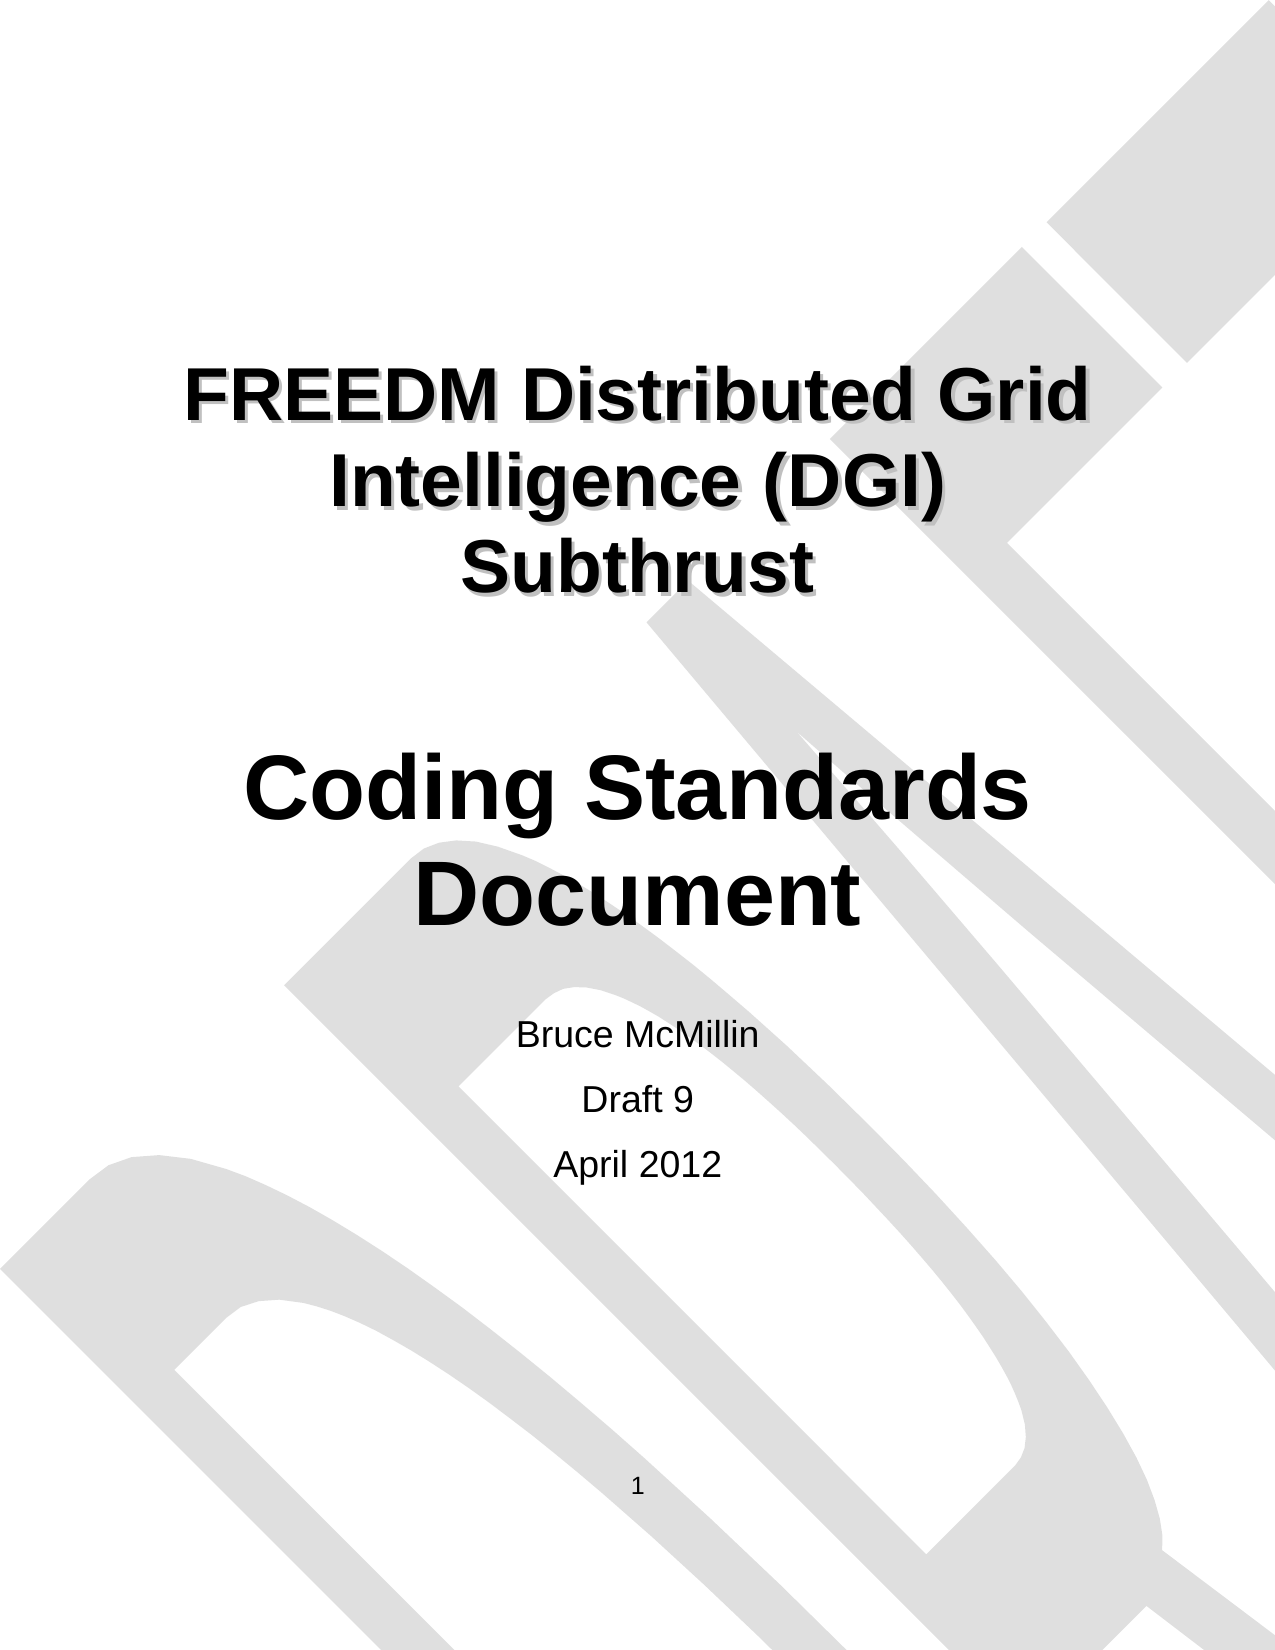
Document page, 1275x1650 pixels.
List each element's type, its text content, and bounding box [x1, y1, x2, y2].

text [1094, 1077, 1125, 1113]
text Bruce McMillin [752, 1013, 1009, 1056]
text FREEDM Distributed Grid Intelligence (DGI) Subthrust [1008, 426, 1125, 609]
text [150, 1142, 482, 1185]
text Coding Standards Document [872, 734, 1125, 944]
text Coding Standards Document [150, 734, 915, 944]
text [887, 1142, 1118, 1185]
text Bruce McMillin [1040, 1013, 1125, 1056]
text FREEDM Distributed Grid Intelligence (DGI) Subthrust [150, 350, 998, 609]
text [821, 1077, 1064, 1121]
text April 2012 [516, 1142, 854, 1185]
text Bruce McMillin [490, 1013, 713, 1056]
text Bruce McMillin [150, 1013, 353, 1056]
text Coding Standards Document [942, 778, 962, 807]
text [150, 1077, 418, 1121]
text Coding Standards Document [869, 810, 1041, 944]
text Draft 9 [460, 1077, 788, 1121]
